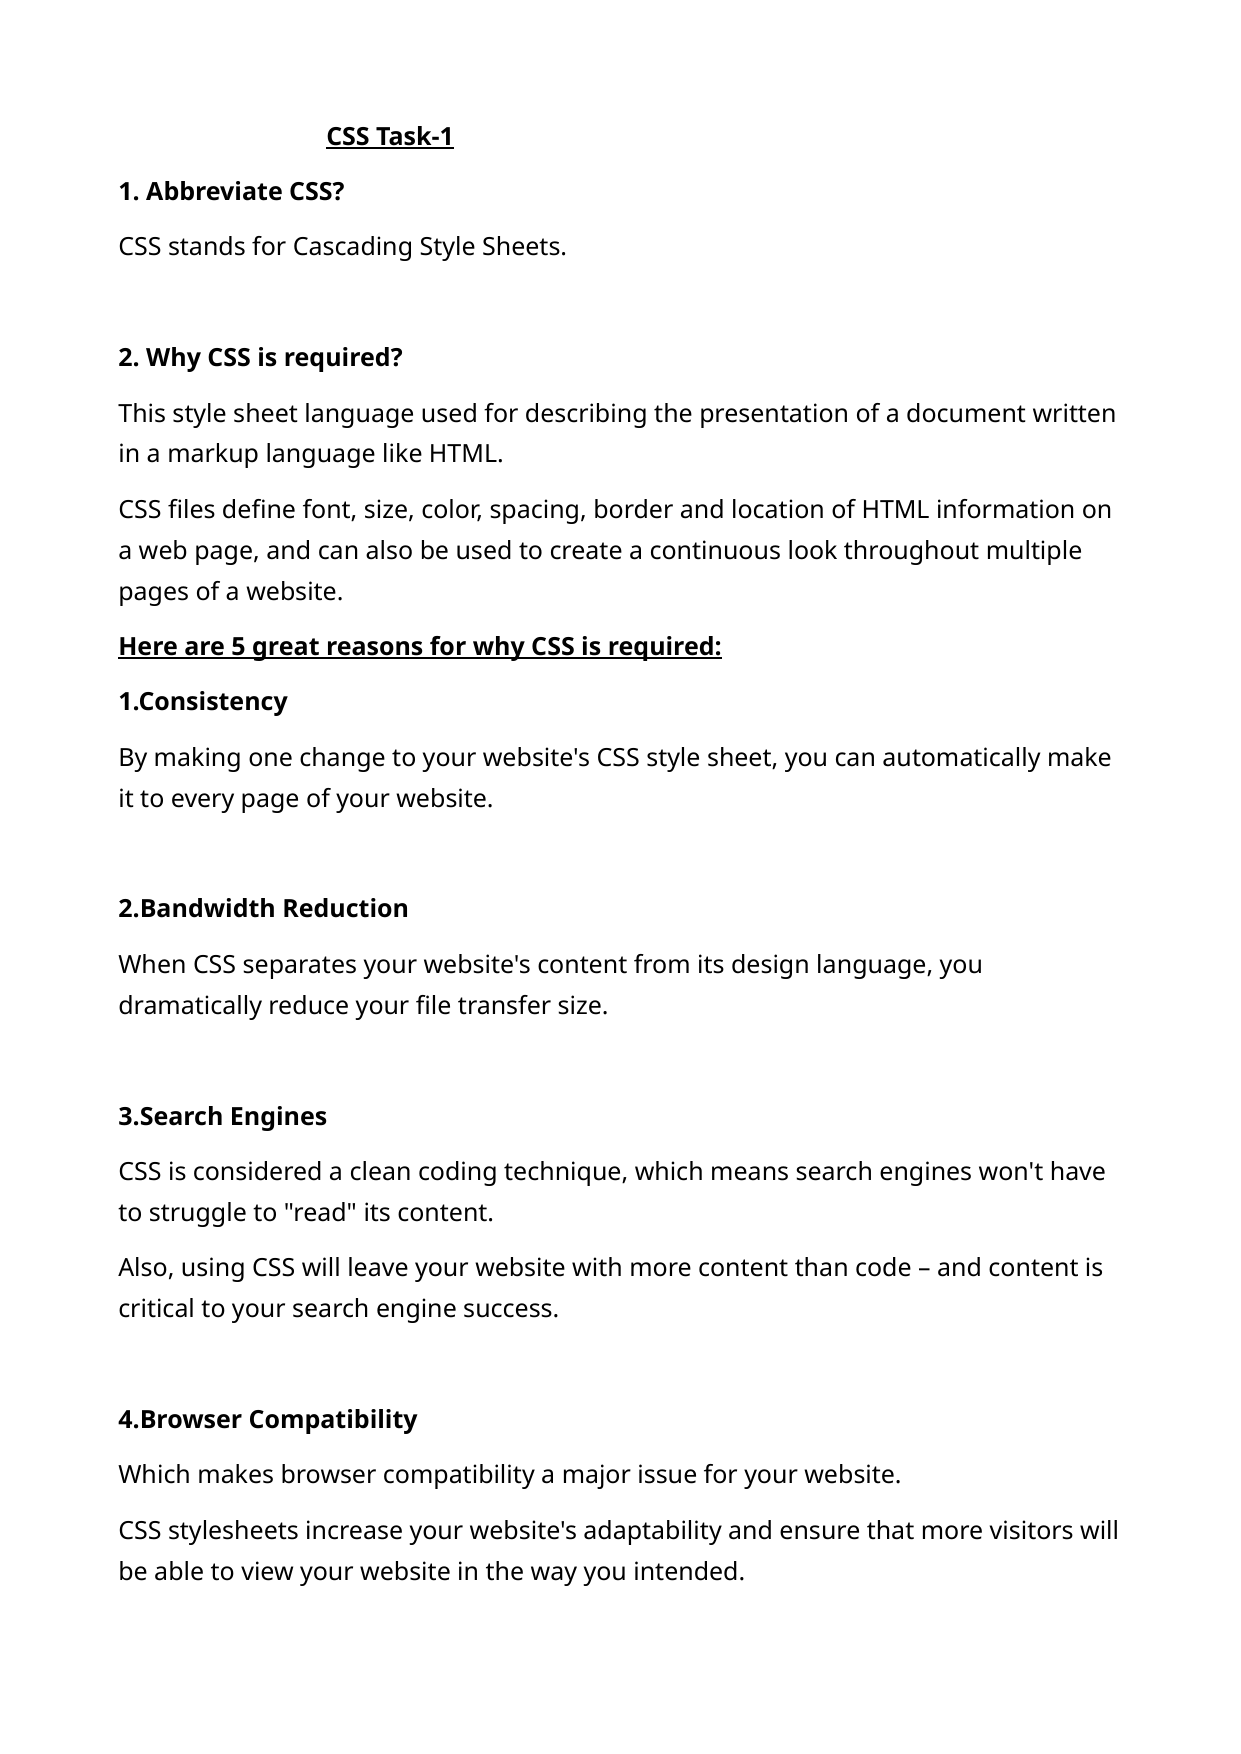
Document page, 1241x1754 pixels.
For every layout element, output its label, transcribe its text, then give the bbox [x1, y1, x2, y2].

text Which makes browser compatibility a major issue for your website. [118, 1457, 1122, 1491]
text By making one change to your website's CSS style sheet, you can automatically make it to every page of your website. [118, 739, 1122, 814]
text This style sheet language used for describing the presentation of a document written in a markup language like HTML. [118, 395, 1122, 470]
text CSS stands for Cascading Style Sheets. [118, 229, 1122, 263]
text 2.Bandwidth Reduction [118, 891, 1122, 925]
text 4.Browser Compatibility [118, 1401, 1122, 1436]
text When CSS separates your website's content from its design language, you dramatically reduce your file transfer size. [118, 946, 1122, 1021]
text CSS Task-1 [118, 118, 1122, 152]
text CSS stylesheets increase your website's adaptability and ensure that more visitors will be able to view your website in the way you intended. [118, 1512, 1122, 1587]
text 1. Abbreviate CSS? [118, 173, 1122, 208]
text Here are 5 great reasons for why CSS is required: [118, 628, 1122, 663]
text 3.Search Engines [118, 1098, 1122, 1132]
text CSS is considered a clean coding technique, which means search engines won't have to struggle to "read" its content. [118, 1153, 1122, 1228]
text 2. Why CSS is required? [118, 340, 1122, 374]
text 1.Consistency [118, 684, 1122, 718]
text CSS files define font, size, color, spacing, border and location of HTML information on a web page, and can also be used to create a continuous look throughout multiple pages of a website. [118, 491, 1122, 607]
text Also, using CSS will leave your website with more content than code – and content is critical to your search engine success. [118, 1250, 1122, 1325]
